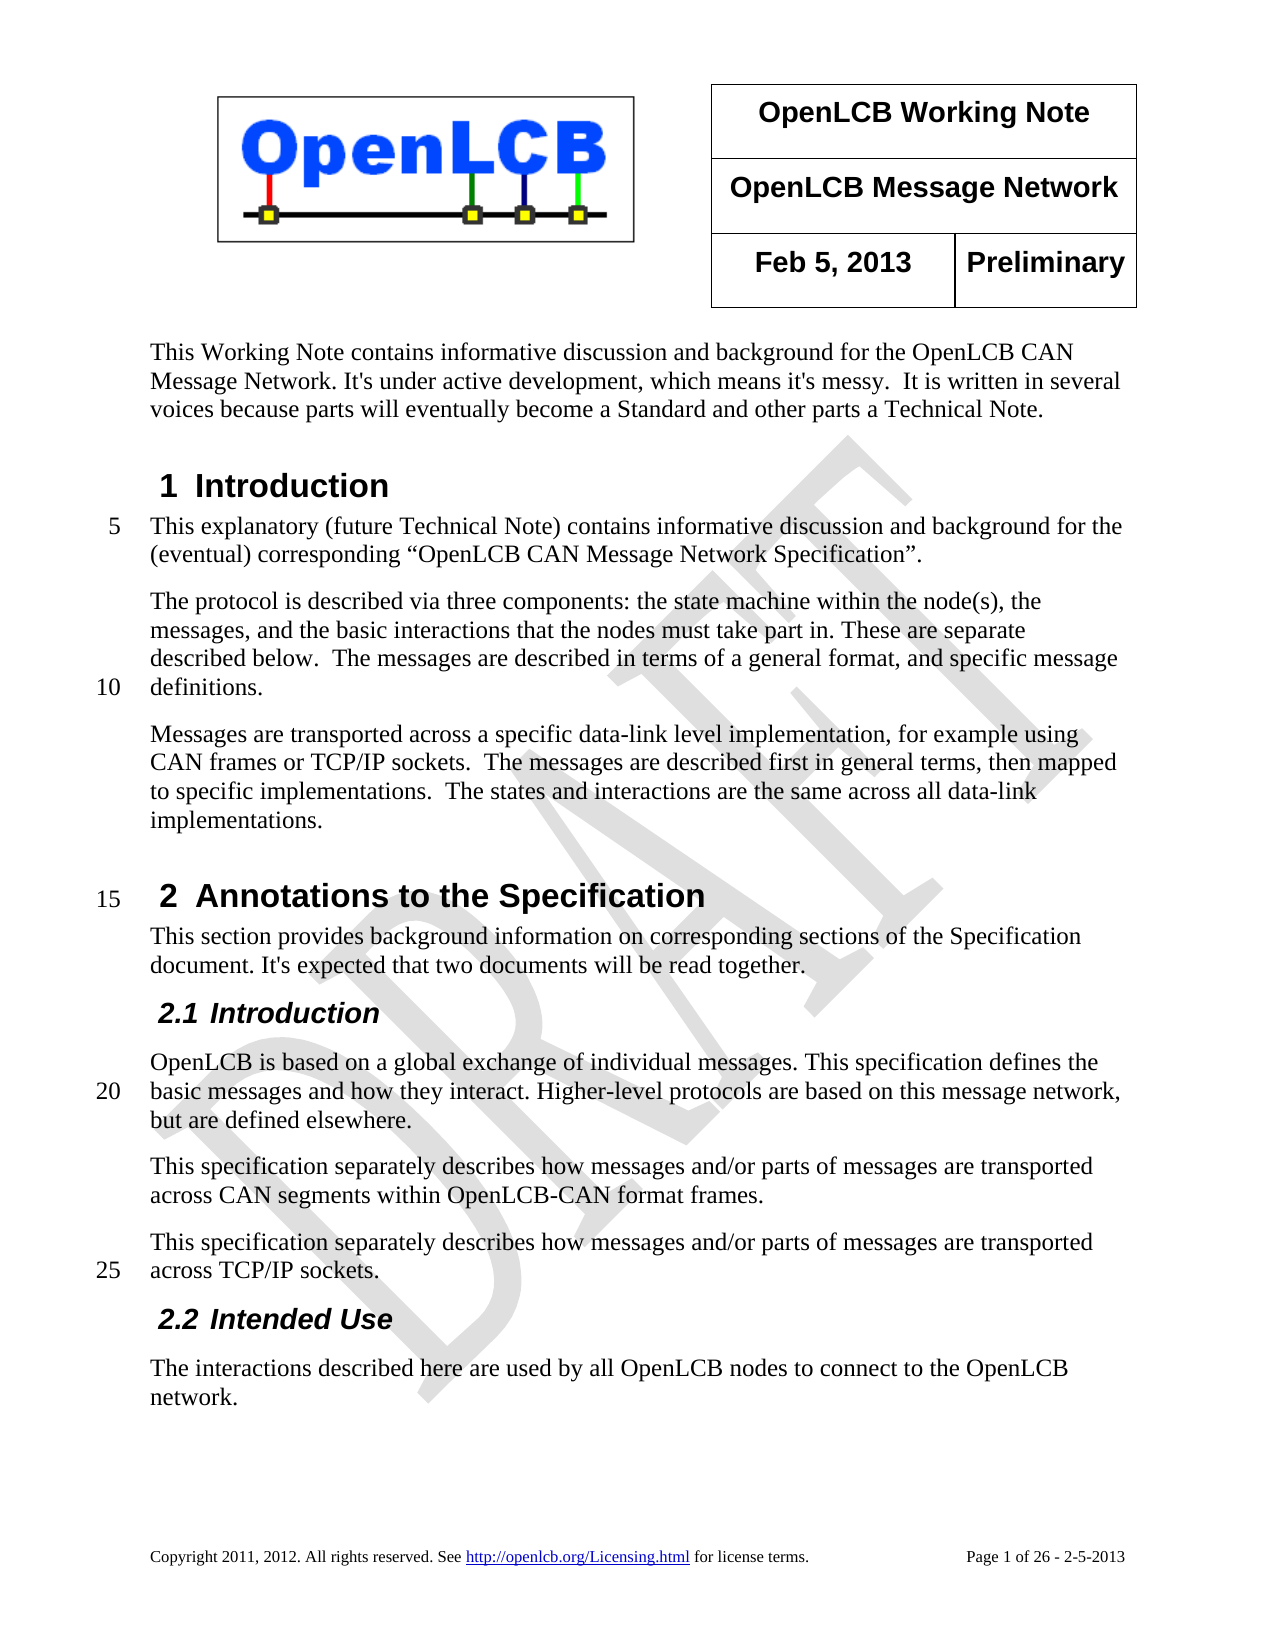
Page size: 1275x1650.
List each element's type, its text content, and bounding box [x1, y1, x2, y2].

text Messages are transported across a specific data-link level implementation, for example using CAN frames or TCP/IP sockets. The messages are described first in general terms, then mapped to specific implementations. The states and interactions are the same across all data-link implementations. [150, 719, 800, 834]
text This section provides background information on corresponding sections of the Specification document. It's expected that two documents will be read together. [367, 921, 493, 978]
text This explanatory (future Technical Note) contains informative discussion and background for the (eventual) corresponding “OpenLCB CAN Message Network Specification”. [822, 511, 1125, 568]
subtitle [816, 467, 901, 504]
text This specification separately describes how messages and/or parts of messages are transported across CAN segments within OpenLCB-CAN format frames. [254, 1151, 461, 1209]
subtitle [409, 996, 515, 1030]
subtitle Annotations to the Specification [150, 876, 609, 915]
text This explanatory (future Technical Note) contains informative discussion and background for the (eventual) corresponding “OpenLCB CAN Message Network Specification”. [150, 511, 770, 568]
text This Working Note contains informative discussion and background for the OpenLCB CAN Message Network. It's under active development, which means it's messy. It is written in several voices because parts will eventually become a Standard and other parts a Technical Note. [150, 337, 1125, 423]
subtitle Annotations to the Specification [603, 876, 699, 915]
text The protocol is described via three components: the state machine within the node(s), the messages, and the basic interactions that the nodes must take part in. These are separate described below. The messages are described in terms of a general format, and specific message definitions. [150, 586, 695, 701]
subtitle [405, 1302, 489, 1335]
text This specification separately describes how messages and/or parts of messages are transported across CAN segments within OpenLCB-CAN format frames. [564, 1151, 1125, 1209]
text OpenLCB is based on a global exchange of individual messages. This specification defines the basic messages and how they interact. Higher-level protocols are based on this message network, but are defined elsewhere. [212, 1071, 393, 1134]
text This specification separately describes how messages and/or parts of messages are transported across TCP/IP sockets. [150, 1227, 343, 1284]
picture [216, 95, 636, 244]
text This section provides background information on corresponding sections of the Specification document. It's expected that two documents will be read together. [785, 921, 1125, 978]
subtitle Annotations to the Specification [719, 876, 881, 915]
text The protocol is described via three components: the state machine within the node(s), the messages, and the basic interactions that the nodes must take part in. These are separate described below. The messages are described in terms of a general format, and specific message definitions. [897, 586, 1125, 701]
text OpenLCB is based on a global exchange of individual messages. This specification defines the basic messages and how they interact. Higher-level protocols are based on this message network, but are defined elsewhere. [560, 1047, 1125, 1134]
text This specification separately describes how messages and/or parts of messages are transported across CAN segments within OpenLCB-CAN format frames. [150, 1151, 268, 1209]
text This specification separately describes how messages and/or parts of messages are transported across CAN segments within OpenLCB-CAN format frames. [456, 1151, 578, 1209]
text The interactions described here are used by all OpenLCB nodes to connect to the OpenLCB network. [150, 1353, 1125, 1411]
subtitle [500, 1302, 1125, 1335]
text This specification separately describes how messages and/or parts of messages are transported across TCP/IP sockets. [330, 1227, 494, 1284]
subtitle Introduction [150, 466, 815, 504]
subtitle [686, 996, 1125, 1030]
subtitle [881, 466, 1125, 504]
text This section provides background information on corresponding sections of the Specification document. It's expected that two documents will be read together. [150, 921, 360, 978]
text OpenLCB is based on a global exchange of individual messages. This specification defines the basic messages and how they interact. Higher-level protocols are based on this message network, but are defined elsewhere. [150, 1047, 239, 1120]
text The protocol is described via three components: the state machine within the node(s), the messages, and the basic interactions that the nodes must take part in. These are separate described below. The messages are described in terms of a general format, and specific message definitions. [666, 586, 968, 701]
text OpenLCB is based on a global exchange of individual messages. This specification defines the basic messages and how they interact. Higher-level protocols are based on this message network, but are defined elsewhere. [504, 1065, 661, 1134]
subtitle Annotations to the Specification [886, 876, 1125, 915]
subtitle Intended Use [150, 1302, 394, 1335]
text OpenLCB is based on a global exchange of individual messages. This specification defines the basic messages and how they interact. Higher-level protocols are based on this message network, but are defined elsewhere. [328, 1047, 503, 1134]
subtitle [537, 996, 688, 1030]
text This specification separately describes how messages and/or parts of messages are transported across TCP/IP sockets. [509, 1227, 1125, 1284]
text Messages are transported across a specific data-link level implementation, for example using CAN frames or TCP/IP sockets. The messages are described first in general terms, then mapped to specific implementations. The states and interactions are the same across all data-link implementations. [798, 719, 1125, 834]
text This section provides background information on corresponding sections of the Specification document. It's expected that two documents will be read together. [481, 921, 653, 978]
text This section provides background information on corresponding sections of the Specification document. It's expected that two documents will be read together. [670, 921, 809, 978]
subtitle Introduction [150, 996, 399, 1030]
